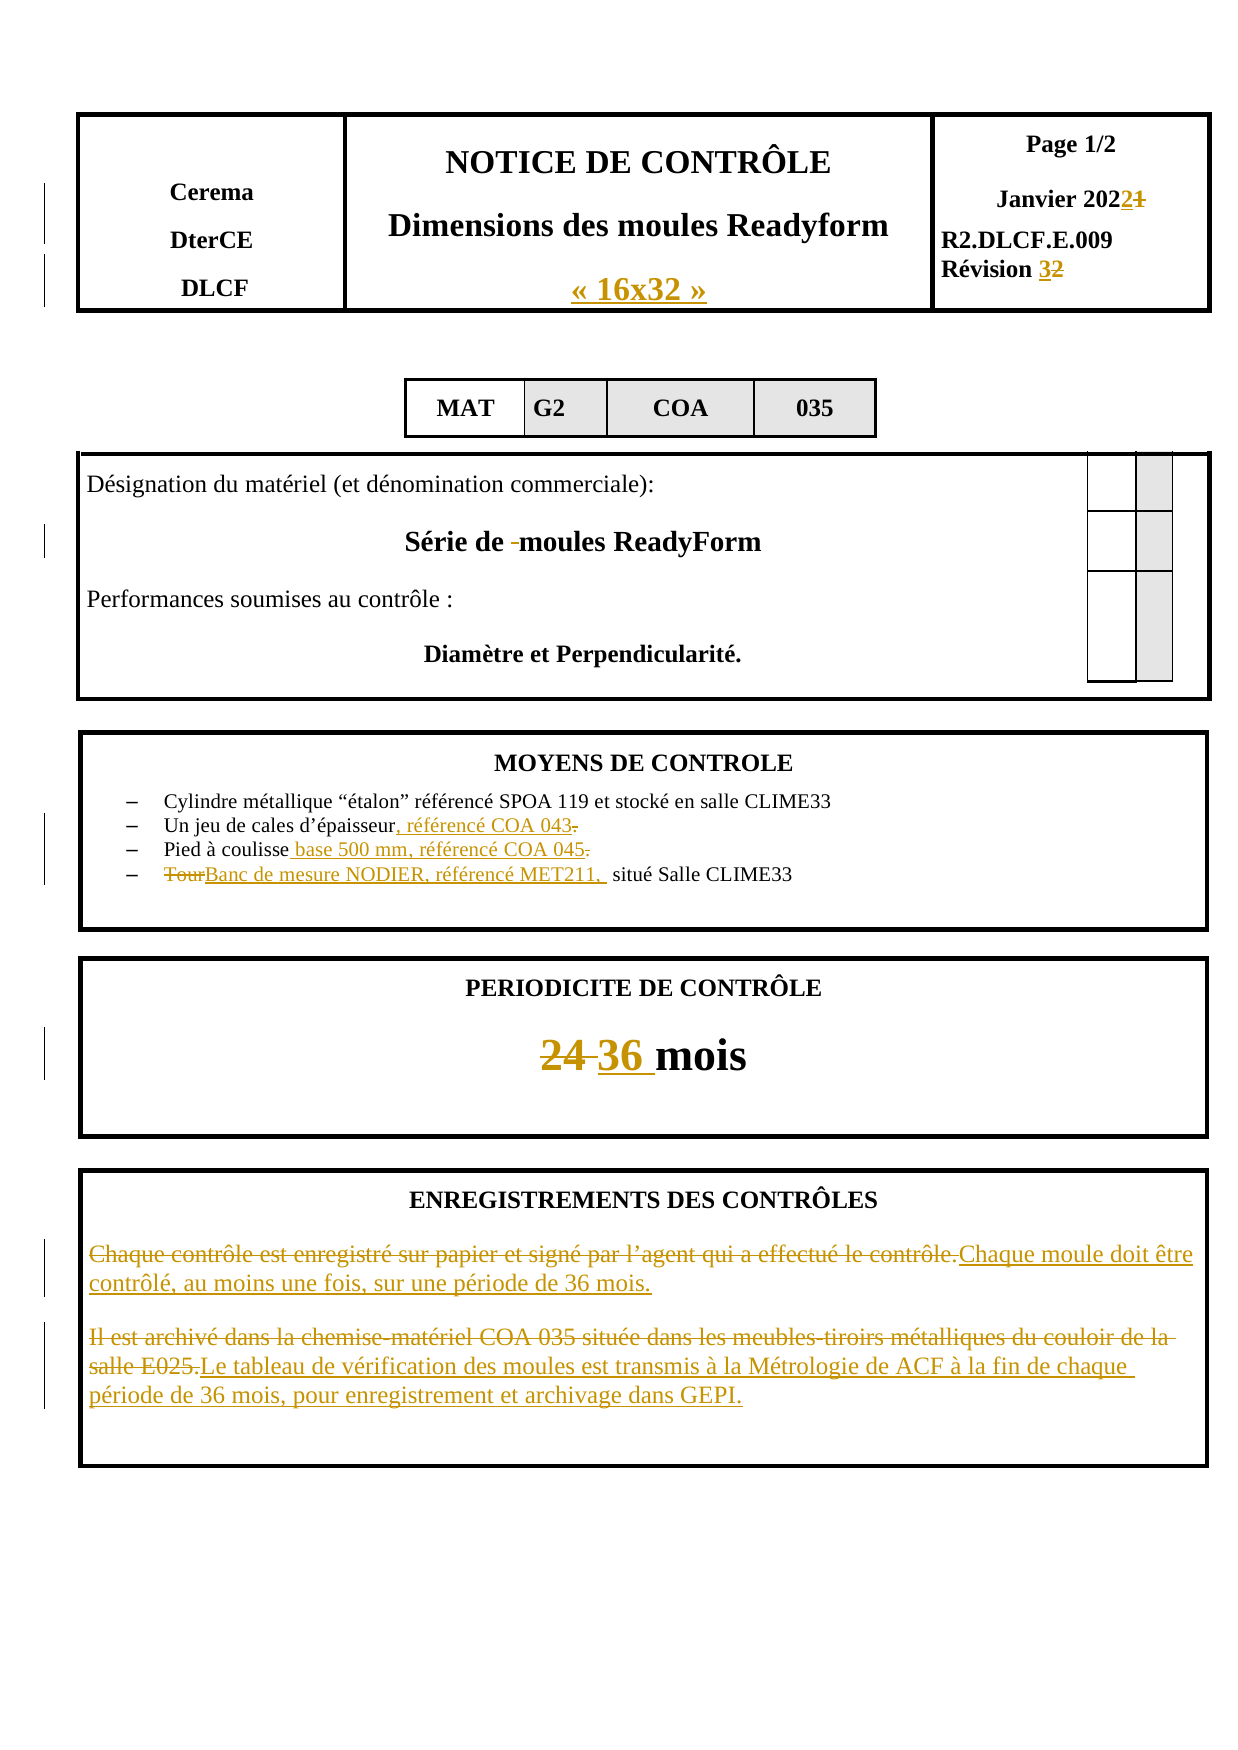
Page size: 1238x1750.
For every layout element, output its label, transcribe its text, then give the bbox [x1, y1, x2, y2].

table_cell [1137, 512, 1172, 570]
table_cell [1088, 456, 1135, 510]
table_header MOYENS DE CONTROLE [83, 735, 1205, 789]
table_cell Cylindre métallique “étalon” référencé SPOA 119 et stocké en salle CLIME33 Un jeu de cales d’épaisseur, référencé COA 043 Pied à coulisse base 500 mm, référencé COA 045 Banc de mesure NODIER, référencé MET211, situé Salle CLIME33 [83, 789, 1205, 885]
table_cell MAT [407, 381, 524, 435]
table_cell [80, 680, 1207, 697]
table_cell Série de moules ReadyForm [80, 510, 1087, 570]
table_cell [78, 378, 404, 435]
table_cell [877, 378, 1027, 435]
table_header [78, 361, 1209, 378]
table_cell [78, 435, 1087, 451]
table_cell [1136, 435, 1172, 451]
table_cell [1088, 572, 1135, 680]
table_cell [83, 885, 1205, 927]
table_cell [1088, 435, 1136, 451]
table_cell [1172, 435, 1209, 451]
table_cell [83, 1093, 1205, 1134]
table_header PERIODICITE DE CONTRÔLE [83, 961, 1205, 1014]
table_cell [1173, 510, 1207, 570]
table_cell [1173, 456, 1207, 510]
table_header ENREGISTREMENTS DES CONTRÔLES [83, 1173, 1205, 1227]
table_cell Désignation du matériel (et dénomination commerciale): [80, 453, 1087, 510]
table_cell [1173, 570, 1207, 680]
table_cell Chaque moule doit être contrôlé, au moins une fois, sur une période de 36 mois. Le tableau de vérification des moules est transmis à la Métrologie de ACF à la fin de chaque période de 36 mois, pour enregistrement et archivage dans GEPI. [83, 1227, 1205, 1422]
table_cell [1137, 456, 1172, 510]
table_cell 36 mois [83, 1015, 1205, 1092]
table_cell [1027, 378, 1209, 435]
table_cell Performances soumises au contrôle : Diamètre et Perpendicularité. [80, 570, 1087, 680]
table_cell 035 [755, 381, 874, 435]
table_cell [1088, 512, 1135, 570]
table_cell COA [608, 381, 753, 435]
table_cell [83, 1422, 1205, 1463]
table_cell [1137, 572, 1172, 680]
table_cell G2 [525, 381, 606, 435]
